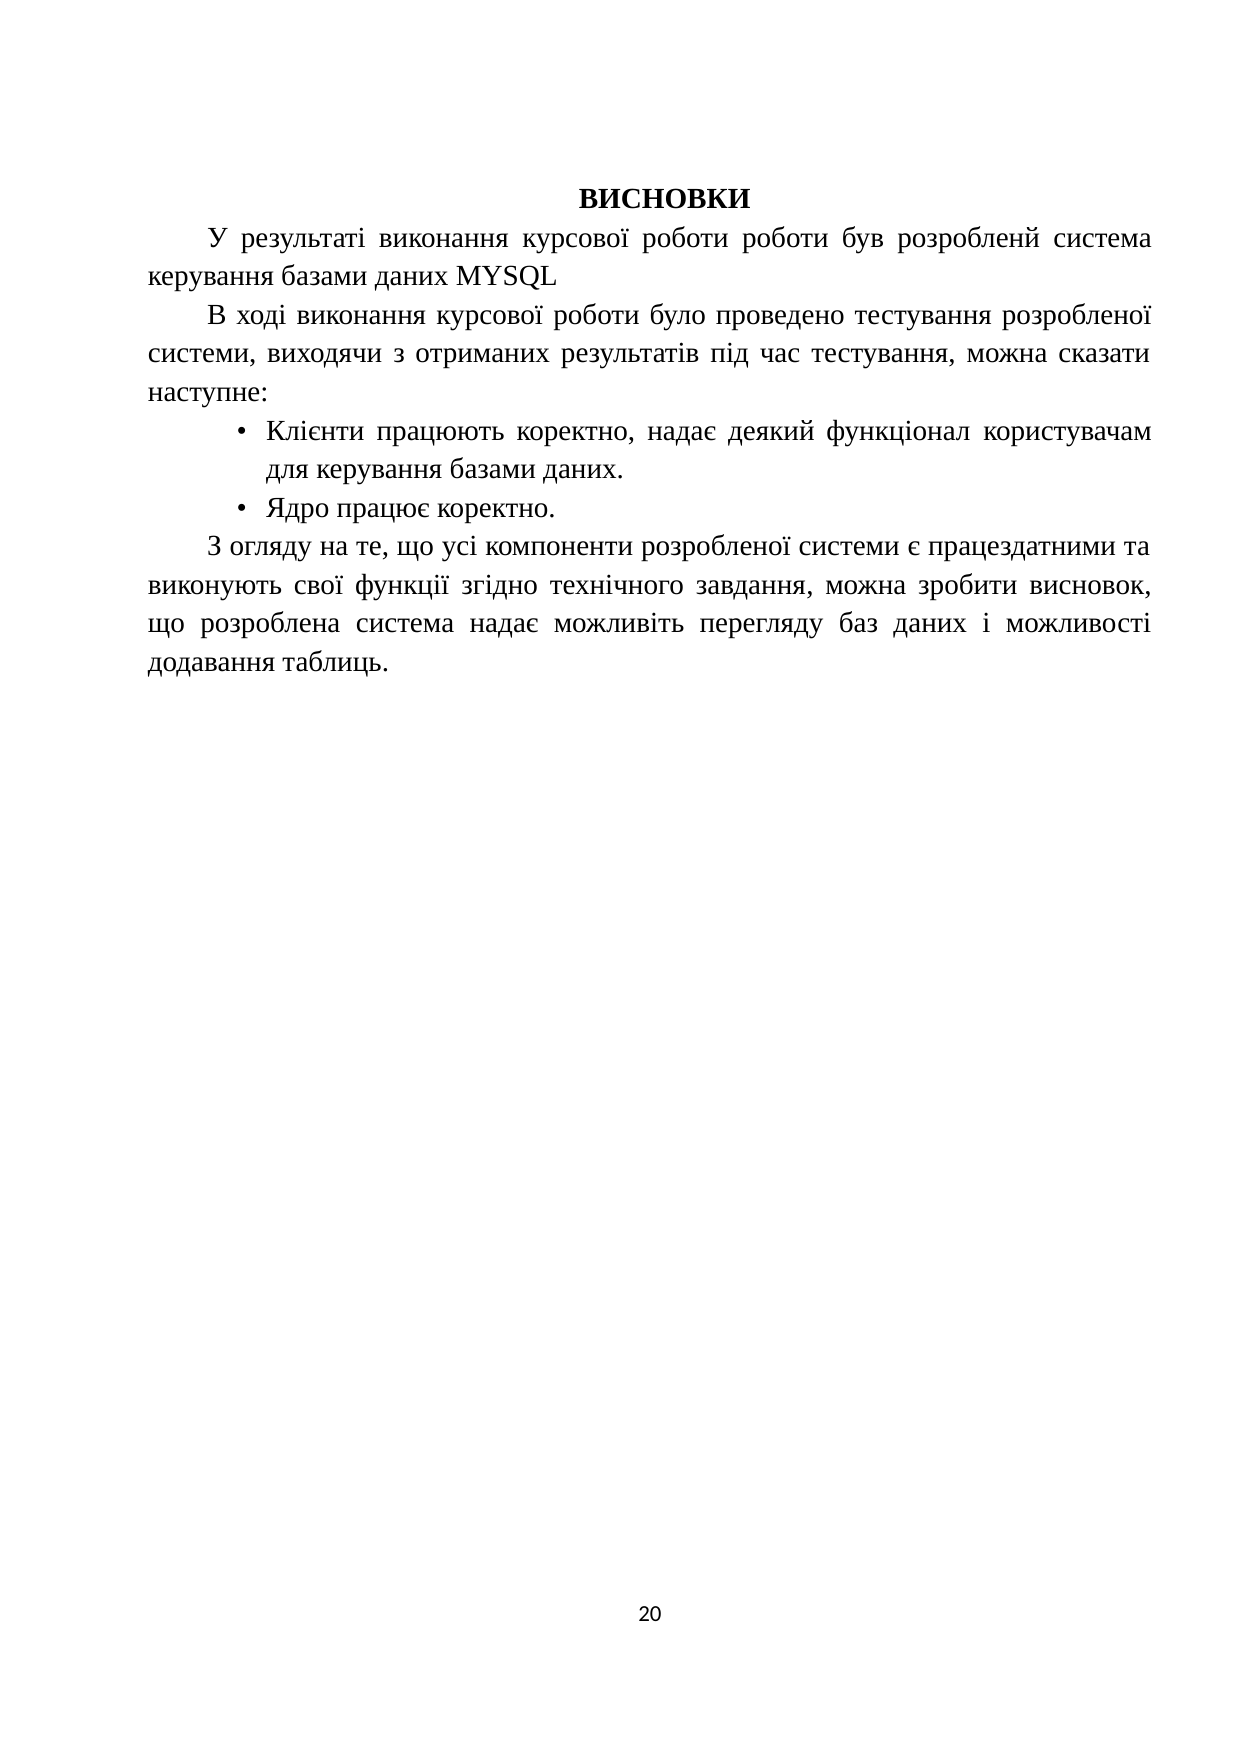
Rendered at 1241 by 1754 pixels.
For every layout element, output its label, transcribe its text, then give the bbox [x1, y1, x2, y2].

subtitle ВИСНОВКИ [148, 181, 1152, 215]
text З огляду на те, що усі компоненти розробленої системи є працездатними та виконують свої функції згідно технічного завдання, можна зробити висновок, що розроблена система надає можливіть перегляду баз даних і можливості додавання таблиць. [148, 528, 1152, 677]
text У результаті виконання курсової роботи роботи був розробленй система керування базами даних MYSQL [148, 220, 1152, 292]
text В ході виконання курсової роботи було проведено тестування розробленої системи, виходячи з отриманих результатів під час тестування, можна сказати наступне: [148, 297, 1152, 408]
list Ядро працює коректно. [236, 490, 1152, 523]
list Клієнти працюють коректно, надає деякий функціонал користувачам для керування базами даних. [236, 413, 1152, 485]
